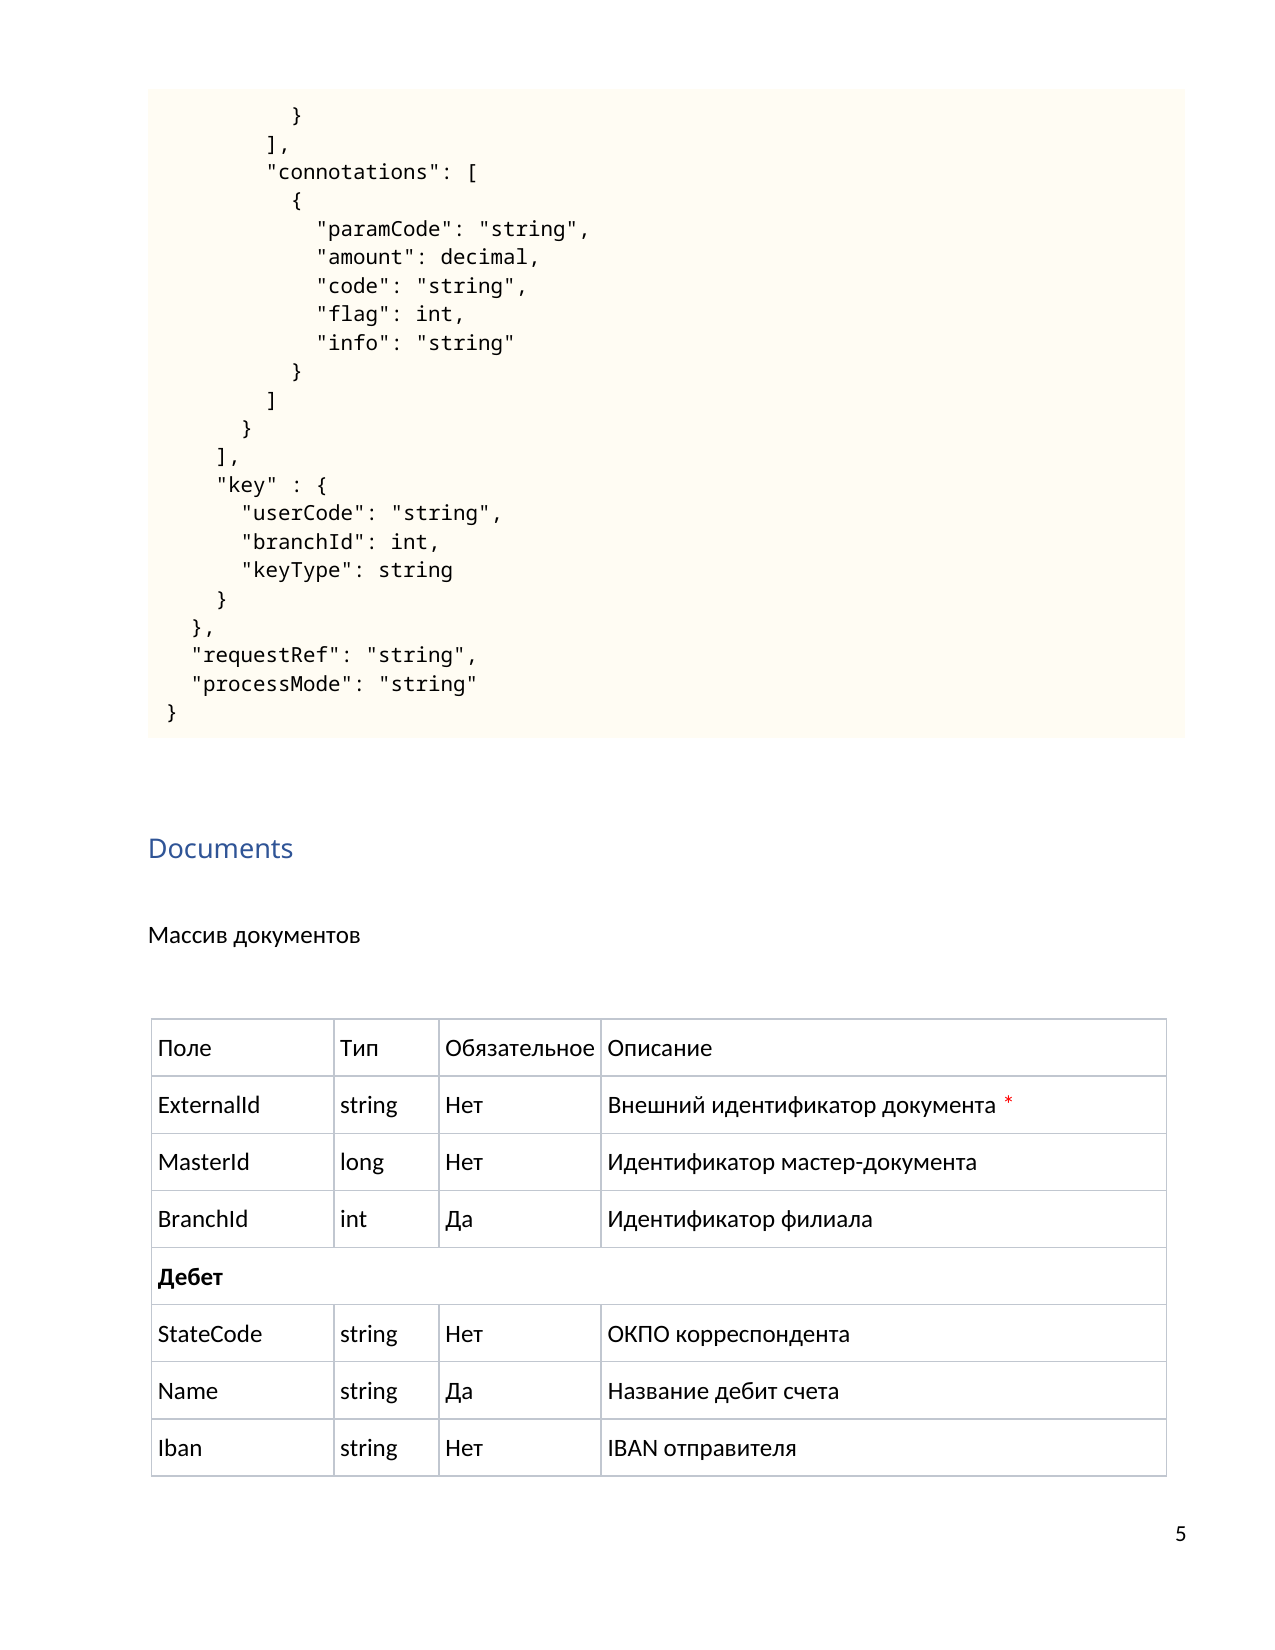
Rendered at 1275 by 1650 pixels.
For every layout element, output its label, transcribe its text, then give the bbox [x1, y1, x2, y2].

table_cell Да [440, 1362, 600, 1418]
table_header } ], "connotations": [ { "paramCode": "string", "amount": decimal, "code": "string", "flag": int, "info": "string" } ] } ], "key" : { "userCode": "string", "branchId": int, "keyType": string } }, "requestRef": "string", "processMode": "string" } [148, 89, 1185, 738]
table_cell string [335, 1305, 438, 1361]
subtitle Documents [148, 830, 1186, 867]
table_cell string [335, 1420, 438, 1475]
table_header Описание [602, 1020, 1166, 1075]
table_cell Да [440, 1191, 600, 1247]
table_cell Нет [440, 1305, 600, 1361]
table_header Обязательное [440, 1020, 600, 1075]
text Массив документов [148, 919, 1186, 950]
table_cell string [335, 1362, 438, 1418]
table_cell long [335, 1134, 438, 1189]
table_cell IBAN отправителя [602, 1420, 1166, 1475]
table_cell Дебет [152, 1248, 1166, 1304]
table_cell StateCode [152, 1305, 333, 1361]
table_cell BranchId [152, 1191, 333, 1247]
table_cell Идентификатор мастер-документа [602, 1134, 1166, 1189]
table_cell string [335, 1077, 438, 1132]
table_cell Name [152, 1362, 333, 1418]
table_cell Нет [440, 1420, 600, 1475]
table_cell ОКПО корреспондента [602, 1305, 1166, 1361]
table_cell MasterId [152, 1134, 333, 1189]
table_cell Нет [440, 1077, 600, 1132]
table_header Тип [335, 1020, 438, 1075]
table_cell int [335, 1191, 438, 1247]
table_cell Внешний идентификатор документа * [602, 1077, 1166, 1132]
table_cell Идентификатор филиала [602, 1191, 1166, 1247]
table_header Поле [152, 1020, 333, 1075]
table_cell Нет [440, 1134, 600, 1189]
table_cell Название дебит счета [602, 1362, 1166, 1418]
table_cell ExternalId [152, 1077, 333, 1132]
table_cell Iban [152, 1420, 333, 1475]
